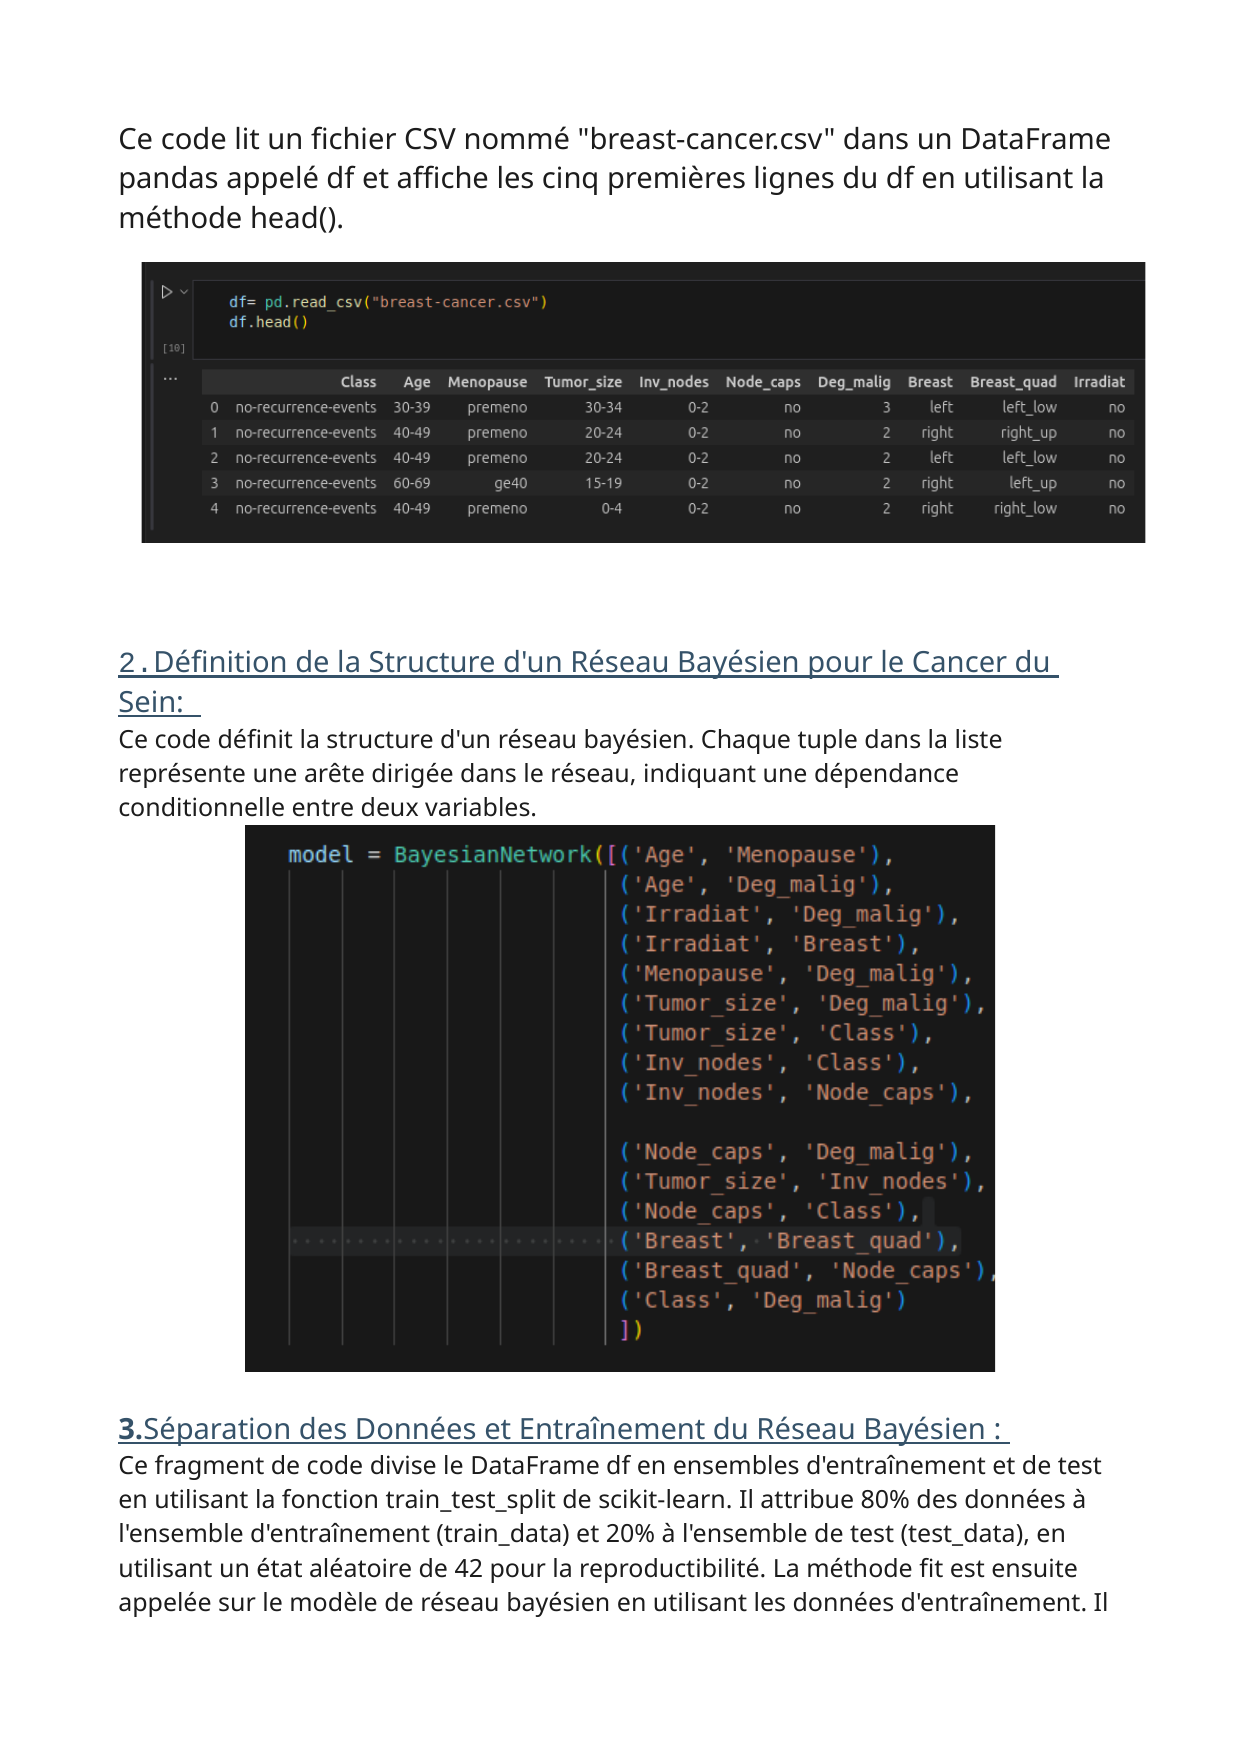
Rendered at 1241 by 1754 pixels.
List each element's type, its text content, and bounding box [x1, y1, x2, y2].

text Ce code définit la structure d'un réseau bayésien. Chaque tuple dans la liste représente une arête dirigée dans le réseau, indiquant une dépendance conditionnelle entre deux variables. [118, 722, 1122, 825]
text Ce code lit un fichier CSV nommé "breast-cancer.csv" dans un DataFrame pandas appelé df et affiche les cinq premières lignes du df en utilisant la méthode head(). [118, 118, 1122, 237]
text Ce fragment de code divise le DataFrame df en ensembles d'entraînement et de test en utilisant la fonction train_test_split de scikit-learn. Il attribue 80% des données à l'ensemble d'entraînement (train_data) et 20% à l'ensemble de test (test_data), en utilisant un état aléatoire de 42 pour la reproductibilité. La méthode fit est ensuite appelée sur le modèle de réseau bayésien en utilisant les données d'entraînement. Il [118, 1448, 1122, 1618]
picture [141, 262, 1146, 543]
text 2.Définition de la Structure d'un Réseau Bayésien pour le Cancer du Sein: [118, 642, 1122, 722]
text 3.Séparation des Données et Entraînement du Réseau Bayésien : [118, 1408, 1122, 1448]
picture [245, 825, 995, 1372]
